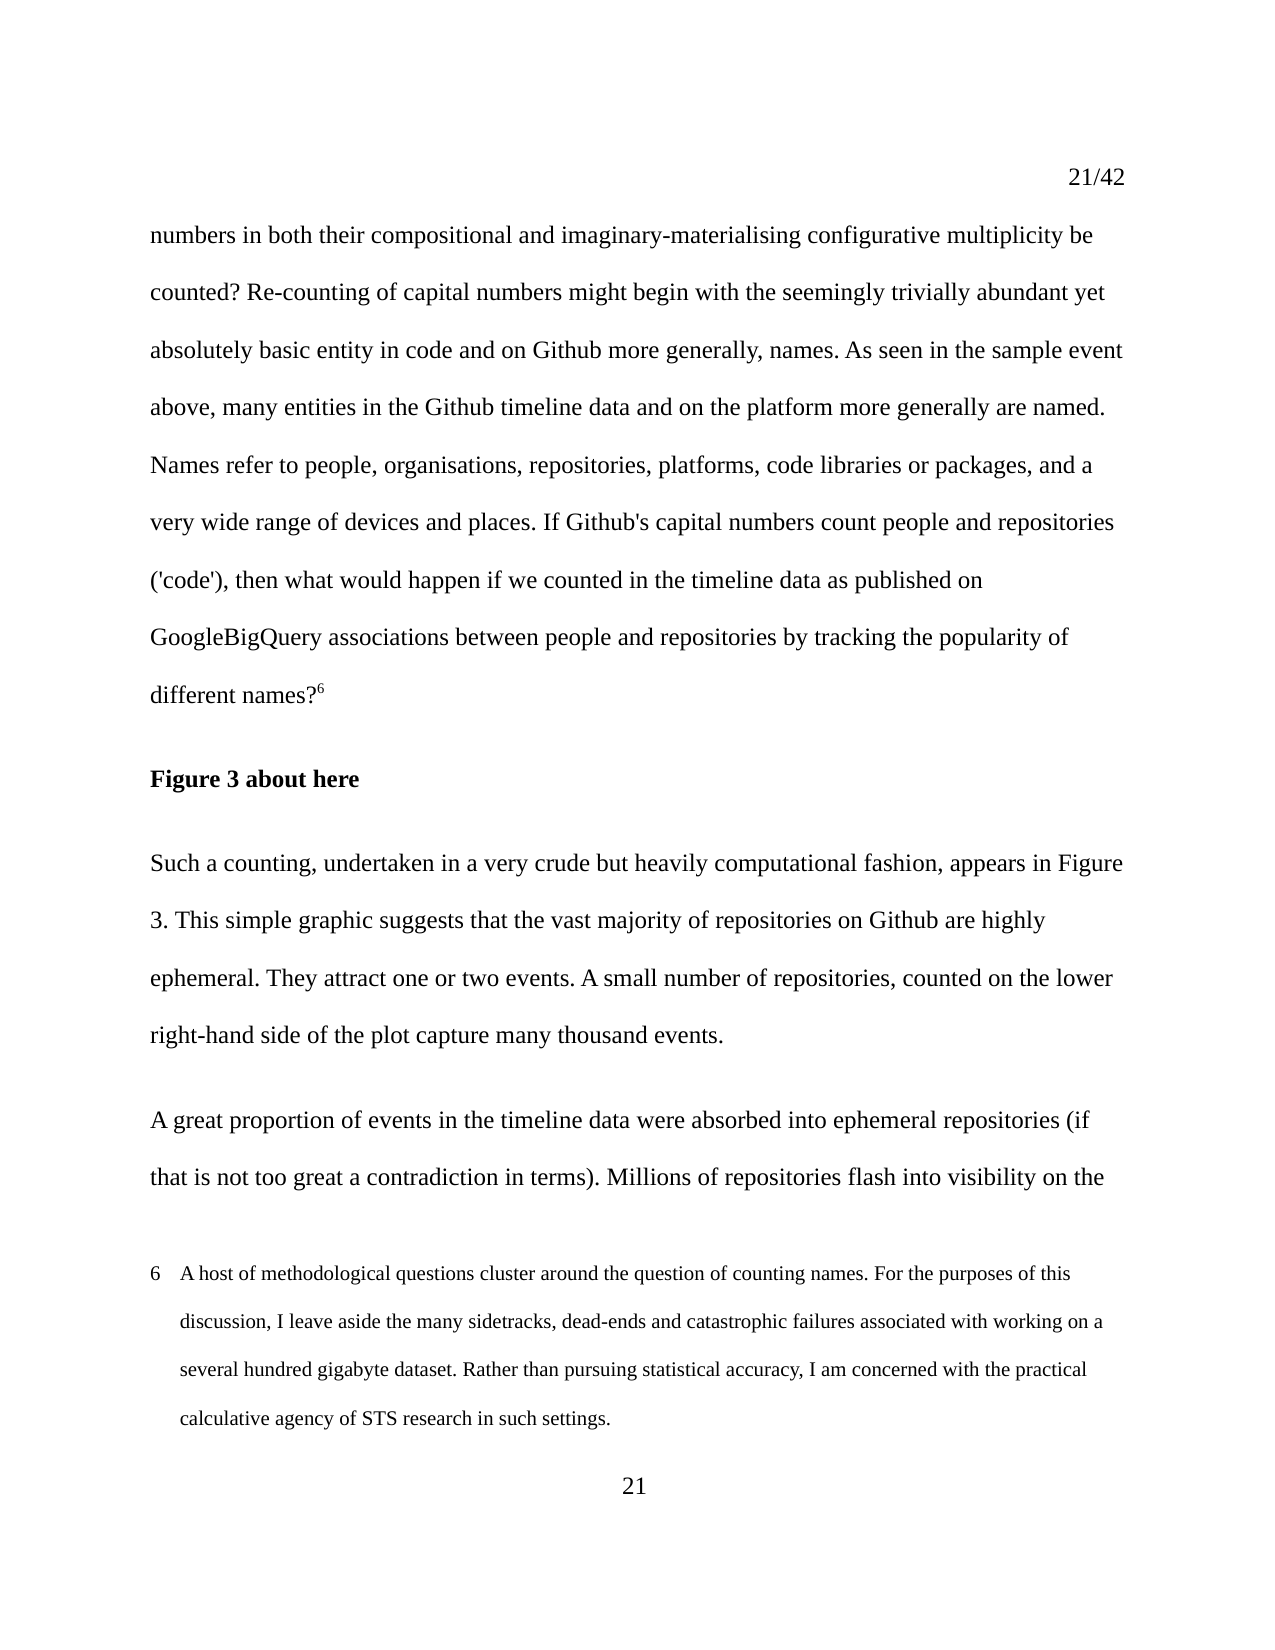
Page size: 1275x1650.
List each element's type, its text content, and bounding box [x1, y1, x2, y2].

text Such a counting, undertaken in a very crude but heavily computational fashion, appears in Figure 3. This simple graphic suggests that the vast majority of repositories on Github are highly ephemeral. They attract one or two events. A small number of repositories, counted on the lower right-hand side of the plot capture many thousand events. [150, 848, 1125, 1049]
text numbers in both their compositional and imaginary-materialising configurative multiplicity be counted? Re-counting of capital numbers might begin with the seemingly trivially abundant yet absolutely basic entity in code and on Github more generally, names. As seen in the sample event above, many entities in the Github timeline data and on the platform more generally are named. Names refer to people, organisations, repositories, platforms, code libraries or packages, and a very wide range of devices and places. If Github's capital numbers count people and repositories ('code'), then what would happen if we counted in the timeline data as published on GoogleBigQuery associations between people and repositories by tracking the popularity of different names? [150, 220, 1125, 709]
text A host of methodological questions cluster around the question of counting names. For the purposes of this discussion, I leave aside the many sidetracks, dead-ends and catastrophic failures associated with working on a several hundred gigabyte dataset. Rather than pursuing statistical accuracy, I am concerned with the practical calculative agency of STS research in such settings. [150, 1261, 1125, 1429]
text A great proportion of events in the timeline data were absorbed into ephemeral repositories (if that is not too great a contradiction in terms). Millions of repositories flash into visibility on the [150, 1105, 1125, 1191]
text Figure 3 about here [150, 764, 1125, 793]
